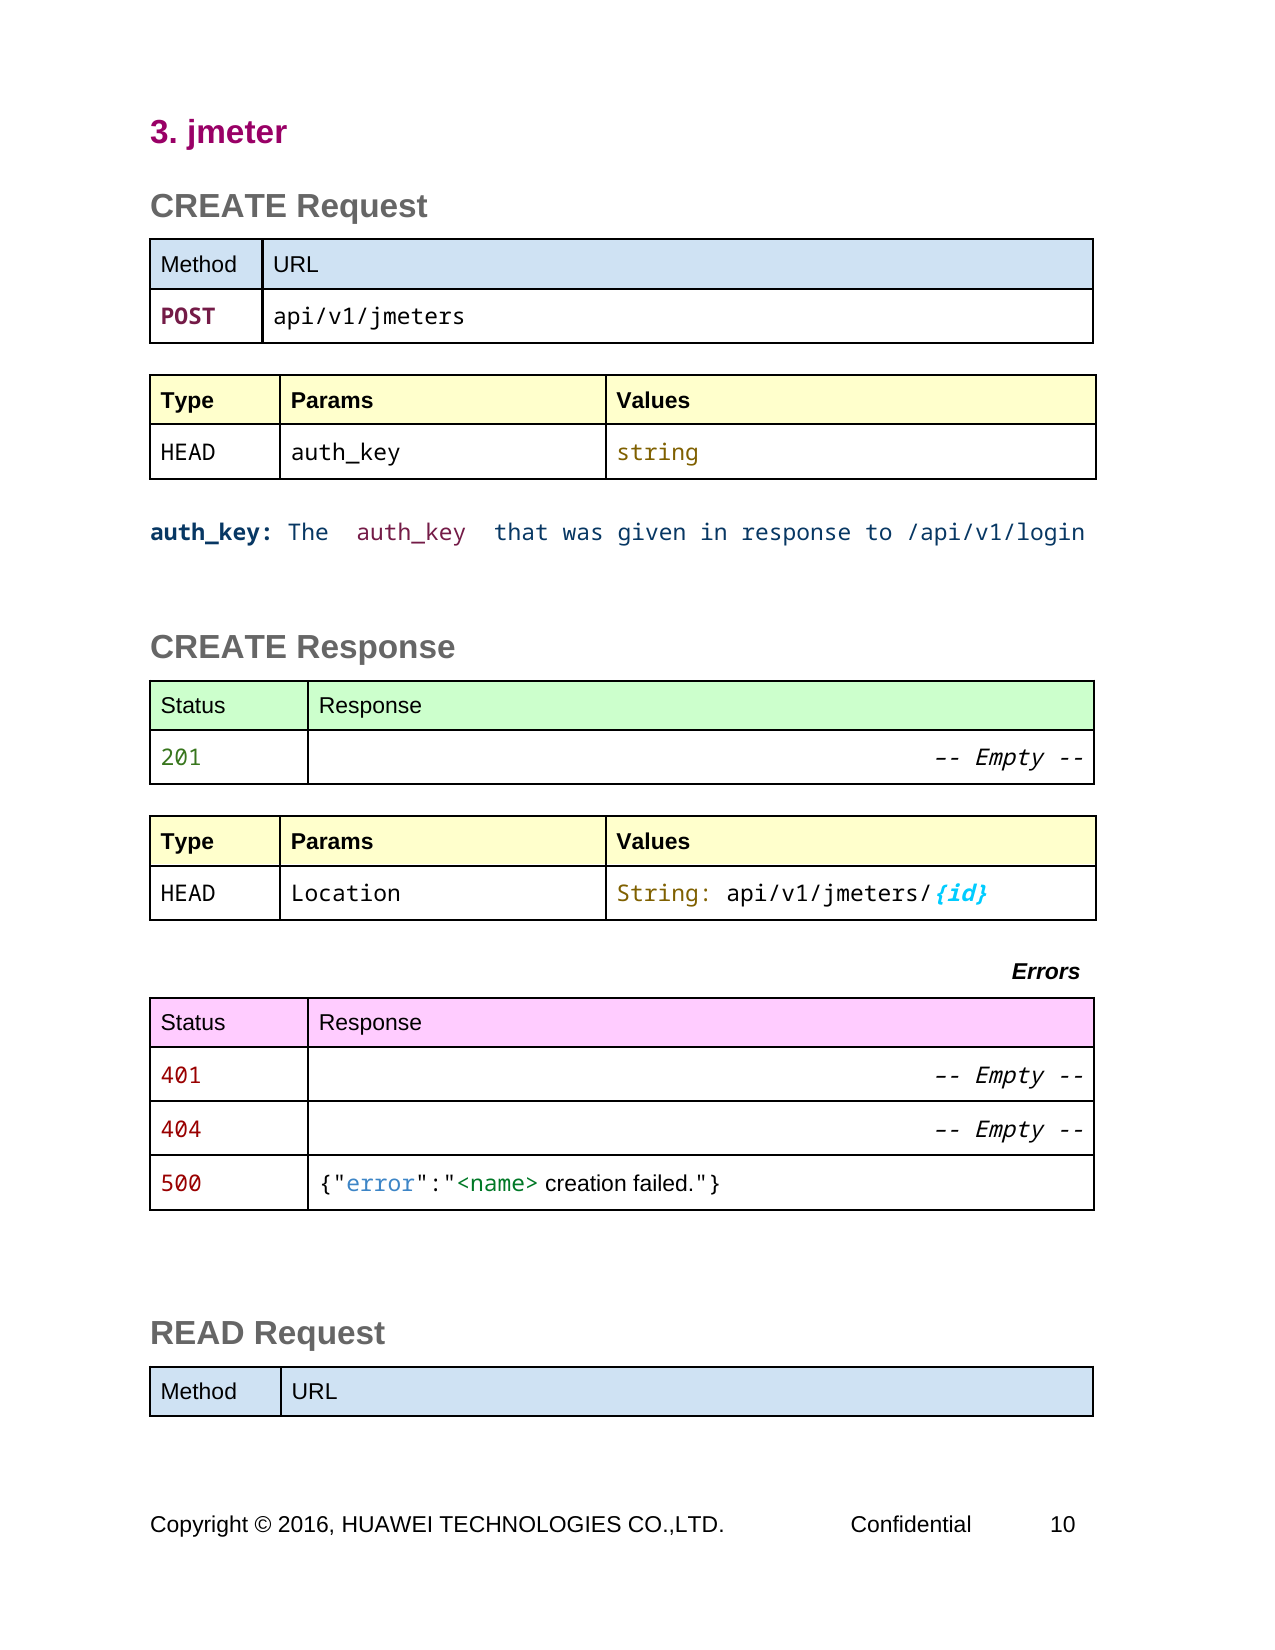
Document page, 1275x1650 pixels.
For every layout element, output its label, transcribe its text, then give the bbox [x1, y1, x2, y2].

table_cell 201 [151, 731, 307, 783]
list auth_key: The auth_key that was given in response to /api/v1/login [150, 516, 1125, 547]
table_header Values [607, 817, 1095, 864]
table_header Type [151, 817, 279, 864]
table_header Params [281, 376, 605, 423]
table_header Type [151, 376, 279, 423]
table_header Method [151, 240, 261, 288]
table_cell –- Empty -- [309, 731, 1093, 783]
subtitle CREATE Request [150, 186, 1125, 224]
table_cell 500 [151, 1156, 307, 1208]
table_header URL [282, 1368, 1092, 1415]
table_cell 401 [151, 1048, 307, 1100]
table_header Status [151, 999, 307, 1046]
table_header URL [264, 240, 1092, 288]
table_header Response [309, 682, 1093, 729]
table_cell 404 [151, 1102, 307, 1154]
table_cell api/v1/jmeters [264, 290, 1092, 342]
list Errors [150, 958, 1125, 984]
subtitle CREATE Response [150, 627, 1125, 665]
table_cell –- Empty -- [309, 1102, 1093, 1154]
table_cell HEAD [151, 425, 279, 477]
table_header Response [309, 999, 1093, 1046]
table_header Method [151, 1368, 280, 1415]
table_cell String: api/v1/jmeters/{id} [607, 867, 1095, 919]
table_cell POST [151, 290, 261, 342]
table_header Status [151, 682, 307, 729]
subtitle READ Request [150, 1313, 1125, 1352]
table_cell string [607, 425, 1095, 477]
table_header Params [281, 817, 605, 864]
table_cell Location [281, 867, 605, 919]
table_cell –- Empty -- [309, 1048, 1093, 1100]
table_cell auth_key [281, 425, 605, 477]
table_cell {"error":"<name> creation failed."} [309, 1156, 1093, 1208]
subtitle 3. jmeter [150, 112, 1125, 151]
table_cell HEAD [151, 867, 279, 919]
table_header Values [607, 376, 1095, 423]
